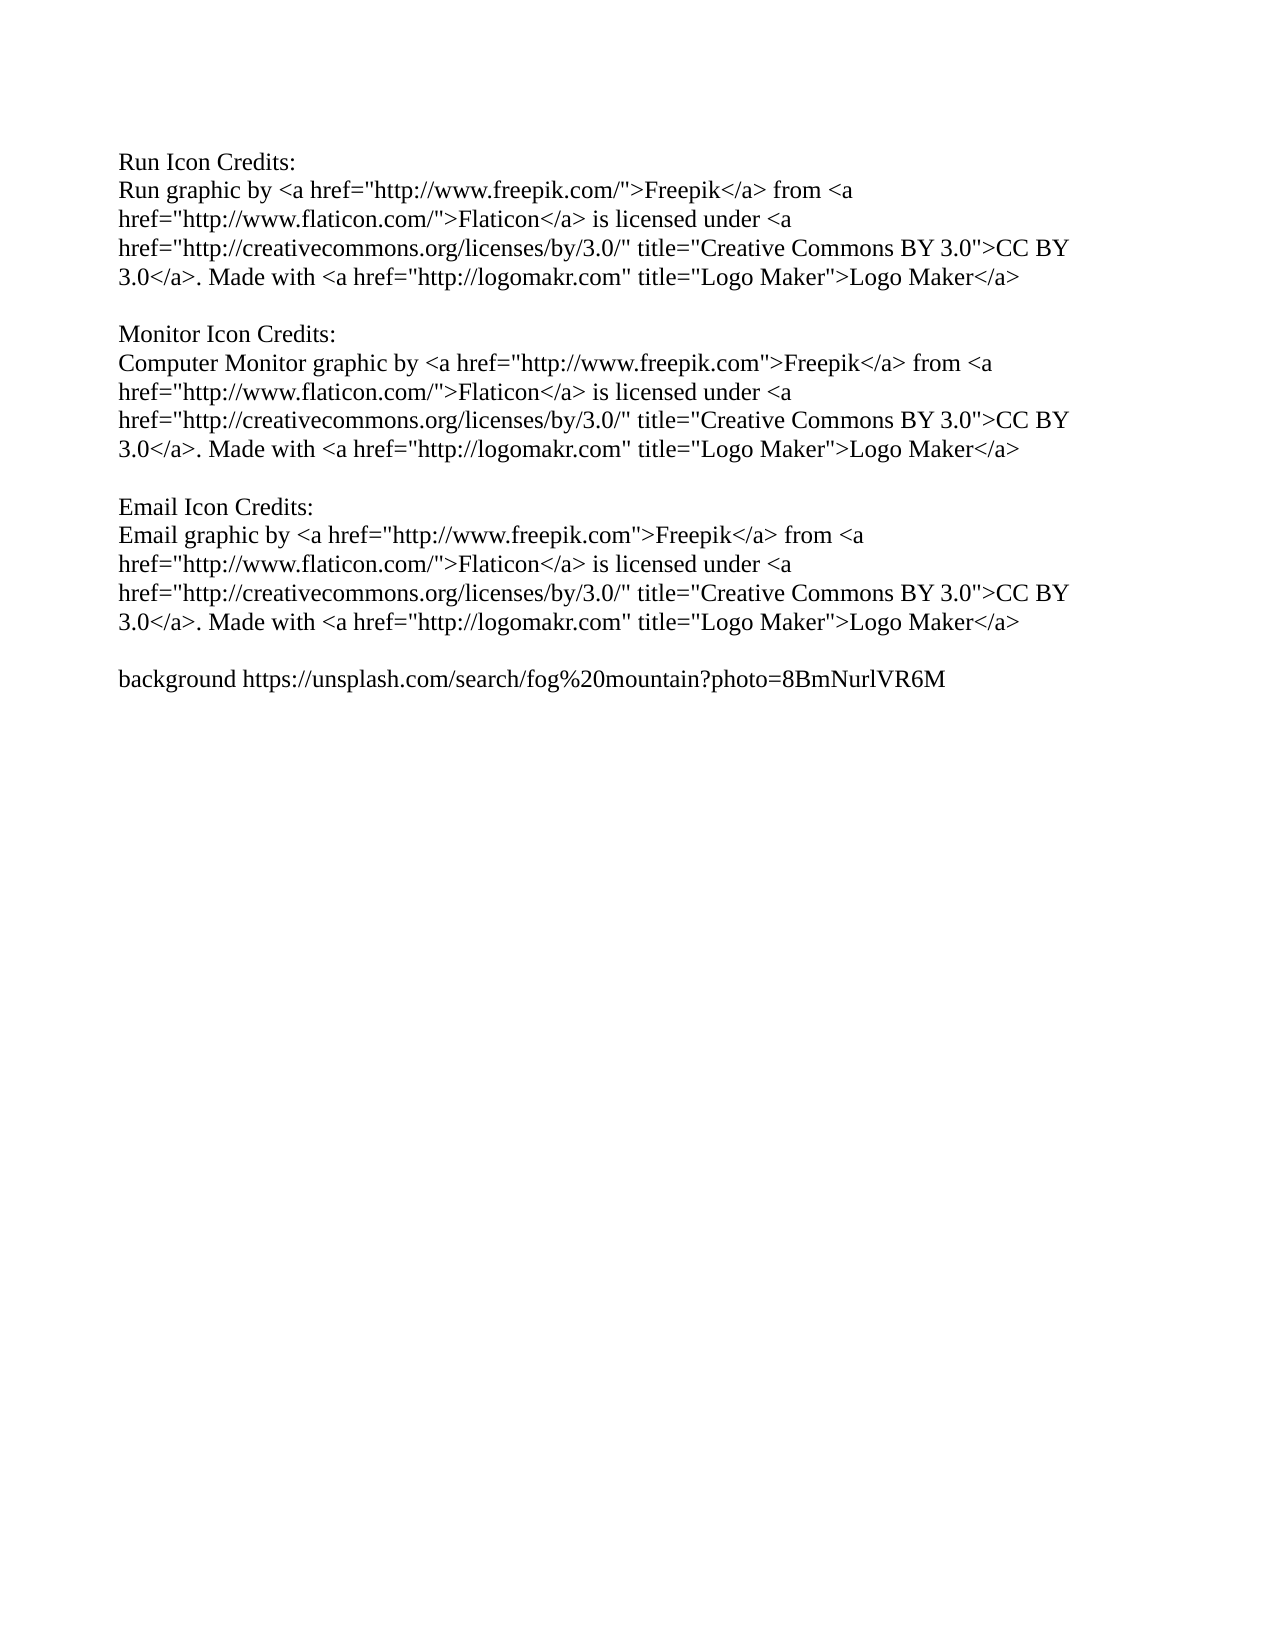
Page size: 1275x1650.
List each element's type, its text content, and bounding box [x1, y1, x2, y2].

text Run Icon Credits: [118, 147, 1157, 176]
text background https://unsplash.com/search/fog%20mountain?photo=8BmNurlVR6M [118, 664, 1157, 693]
text Run graphic by <a href="http://www.freepik.com/">Freepik</a> from <a href="http://www.flaticon.com/">Flaticon</a> is licensed under <a href="http://creativecommons.org/licenses/by/3.0/" title="Creative Commons BY 3.0">CC BY 3.0</a>. Made with <a href="http://logomakr.com" title="Logo Maker">Logo Maker</a> [118, 176, 1157, 291]
text Email graphic by <a href="http://www.freepik.com">Freepik</a> from <a href="http://www.flaticon.com/">Flaticon</a> is licensed under <a href="http://creativecommons.org/licenses/by/3.0/" title="Creative Commons BY 3.0">CC BY 3.0</a>. Made with <a href="http://logomakr.com" title="Logo Maker">Logo Maker</a> [118, 521, 1157, 636]
text Computer Monitor graphic by <a href="http://www.freepik.com">Freepik</a> from <a href="http://www.flaticon.com/">Flaticon</a> is licensed under <a href="http://creativecommons.org/licenses/by/3.0/" title="Creative Commons BY 3.0">CC BY 3.0</a>. Made with <a href="http://logomakr.com" title="Logo Maker">Logo Maker</a> [118, 348, 1157, 463]
text Email Icon Credits: [118, 492, 1157, 521]
text Monitor Icon Credits: [118, 319, 1157, 348]
